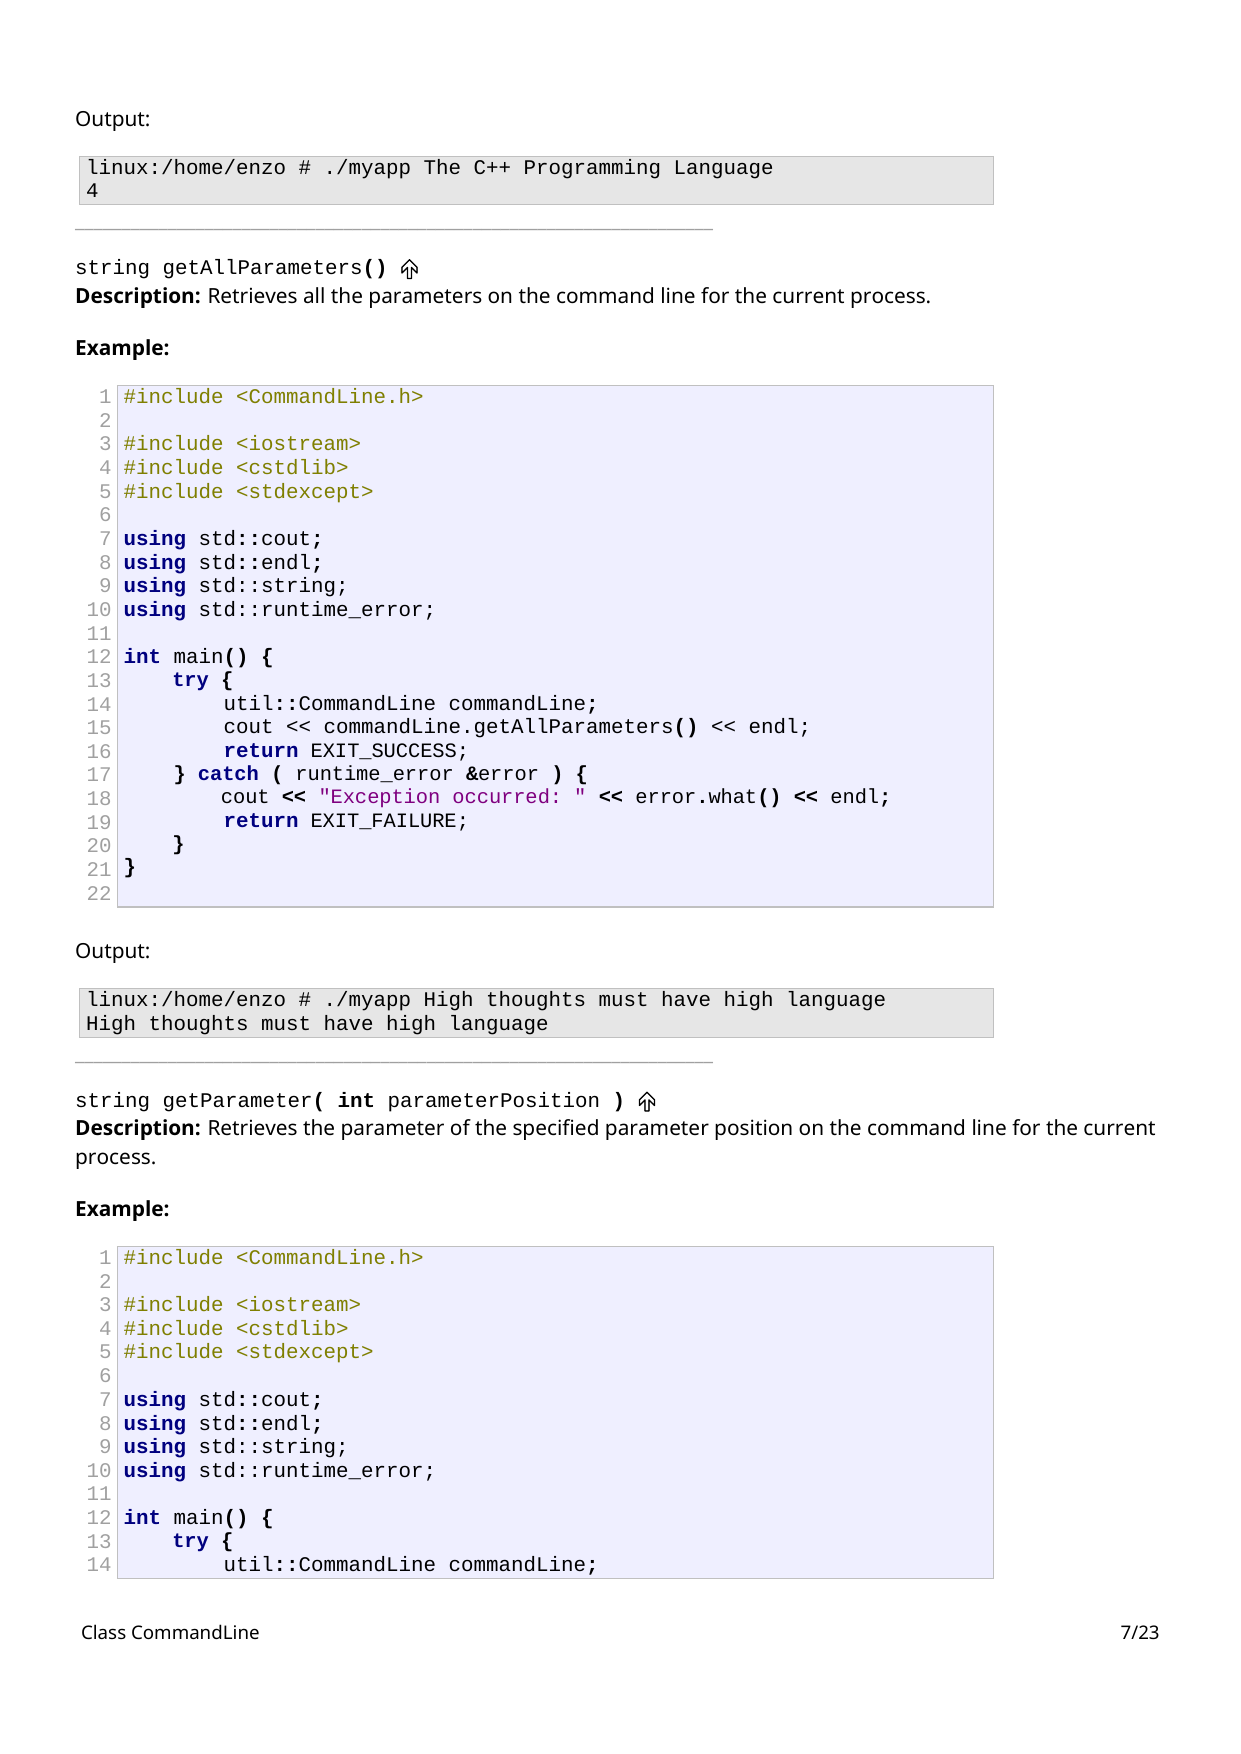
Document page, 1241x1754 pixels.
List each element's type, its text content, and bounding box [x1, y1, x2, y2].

text Description: Retrieves all the parameters on the command line for the current process. [75, 281, 1165, 309]
text Description: Retrieves the parameter of the specified parameter position on the command line for the current process. [75, 1113, 1165, 1170]
text Example: [75, 1194, 1165, 1222]
text Example: [75, 333, 1165, 361]
table_header linux:/home/enzo # ./myapp High thoughts must have high language High thoughts must have high language [80, 989, 993, 1037]
text string getAllParameters()  [75, 257, 1165, 281]
table_header #include <CommandLine.h> #include <iostream> #include <cstdlib> #include <stdexcept> using std::cout; using std::endl; using std::string; using std::runtime_error; int main() { try { util::CommandLine commandLine; [118, 1247, 993, 1578]
text string getParameter( int parameterPosition )  [75, 1090, 1165, 1113]
text Output: [75, 104, 1165, 132]
table_header #include <CommandLine.h> #include <iostream> #include <cstdlib> #include <stdexcept> using std::cout; using std::endl; using std::string; using std::runtime_error; int main() { try { util::CommandLine commandLine; cout << commandLine.getAllParameters() << endl; return EXIT_SUCCESS; } catch ( runtime_error &error ) { cout << "Exception occurred: " << error.what() << endl; return EXIT_FAILURE; } } [118, 386, 993, 906]
table_header linux:/home/enzo # ./myapp The C++ Programming Language 4 [80, 157, 993, 204]
table_header 1 2 3 4 5 6 7 8 9 10 11 12 13 14 [80, 1246, 117, 1578]
text _____________________________________________________________________ [75, 1038, 1165, 1066]
text Output: [75, 936, 1165, 964]
table_header 1 2 3 4 5 6 7 8 9 10 11 12 13 14 15 16 17 18 19 20 21 22 [80, 385, 117, 906]
text _____________________________________________________________________ [75, 205, 1165, 234]
